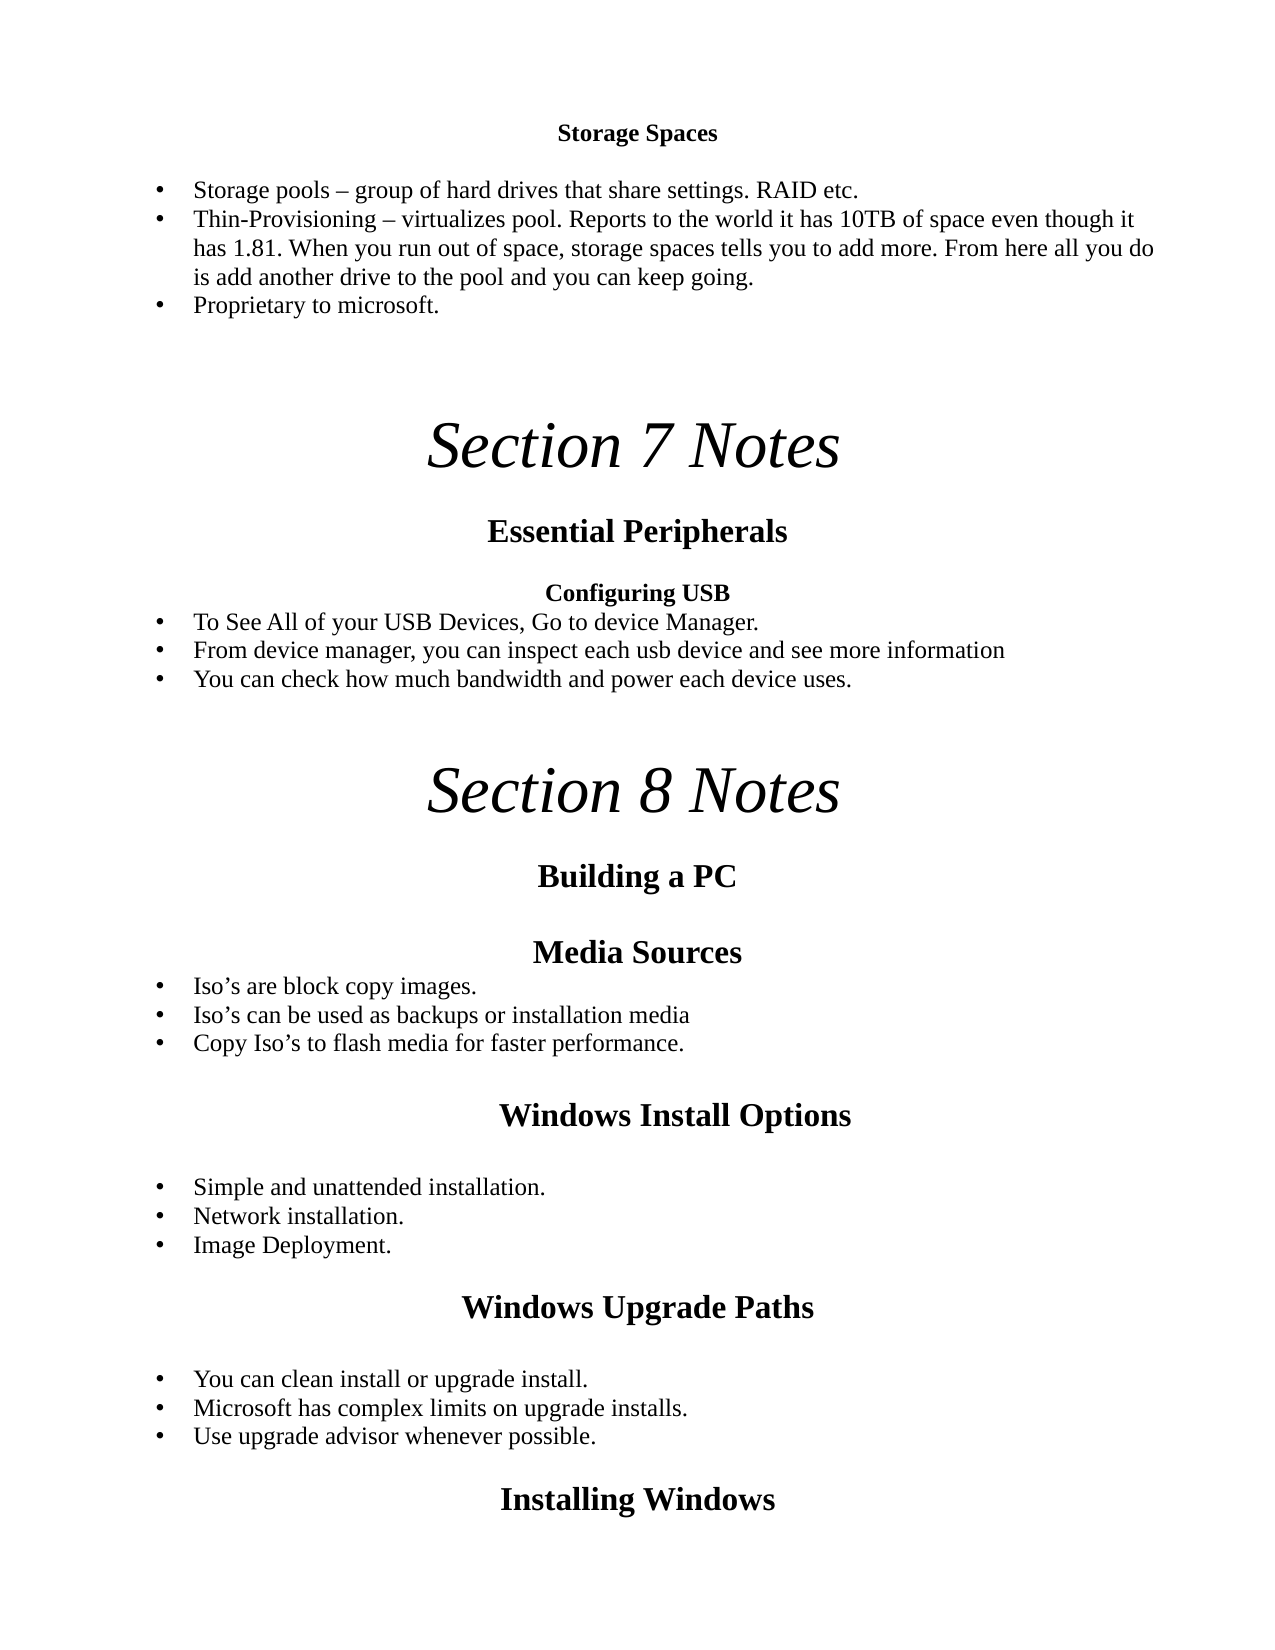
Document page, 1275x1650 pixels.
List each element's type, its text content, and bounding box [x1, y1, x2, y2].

list Simple and unattended installation. [156, 1172, 1157, 1201]
text Media Sources [118, 933, 1157, 971]
list Network installation. [156, 1201, 1157, 1230]
text Section 8 Notes [118, 751, 1157, 827]
list From device manager, you can inspect each usb device and see more information [156, 636, 1157, 664]
text Section 7 Notes [118, 406, 1157, 482]
list To See All of your USB Devices, Go to device Manager. [156, 607, 1157, 636]
text Windows Upgrade Paths [118, 1287, 1157, 1326]
text Configuring USB [118, 578, 1157, 607]
text Storage Spaces [118, 118, 1157, 147]
list Thin-Provisioning – virtualizes pool. Reports to the world it has 10TB of space even though it has 1.81. When you run out of space, storage spaces tells you to add more. From here all you do is add another drive to the pool and you can keep going. [156, 204, 1157, 291]
list Windows Install Options [156, 1096, 1157, 1134]
list Use upgrade advisor whenever possible. [156, 1421, 1157, 1450]
list Storage pools – group of hard drives that share settings. RAID etc. [156, 176, 1157, 204]
list You can check how much bandwidth and power each device uses. [156, 664, 1157, 693]
list Iso’s can be used as backups or installation media [156, 1000, 1157, 1028]
list Iso’s are block copy images. [156, 971, 1157, 1000]
list Image Deployment. [156, 1230, 1157, 1258]
list You can clean install or upgrade install. [156, 1364, 1157, 1393]
text Building a PC [118, 856, 1157, 894]
text Installing Windows [118, 1479, 1157, 1517]
list Proprietary to microsoft. [156, 291, 1157, 319]
list Microsoft has complex limits on upgrade installs. [156, 1393, 1157, 1421]
text Essential Peripherals [118, 511, 1157, 549]
list Copy Iso’s to flash media for faster performance. [156, 1028, 1157, 1057]
